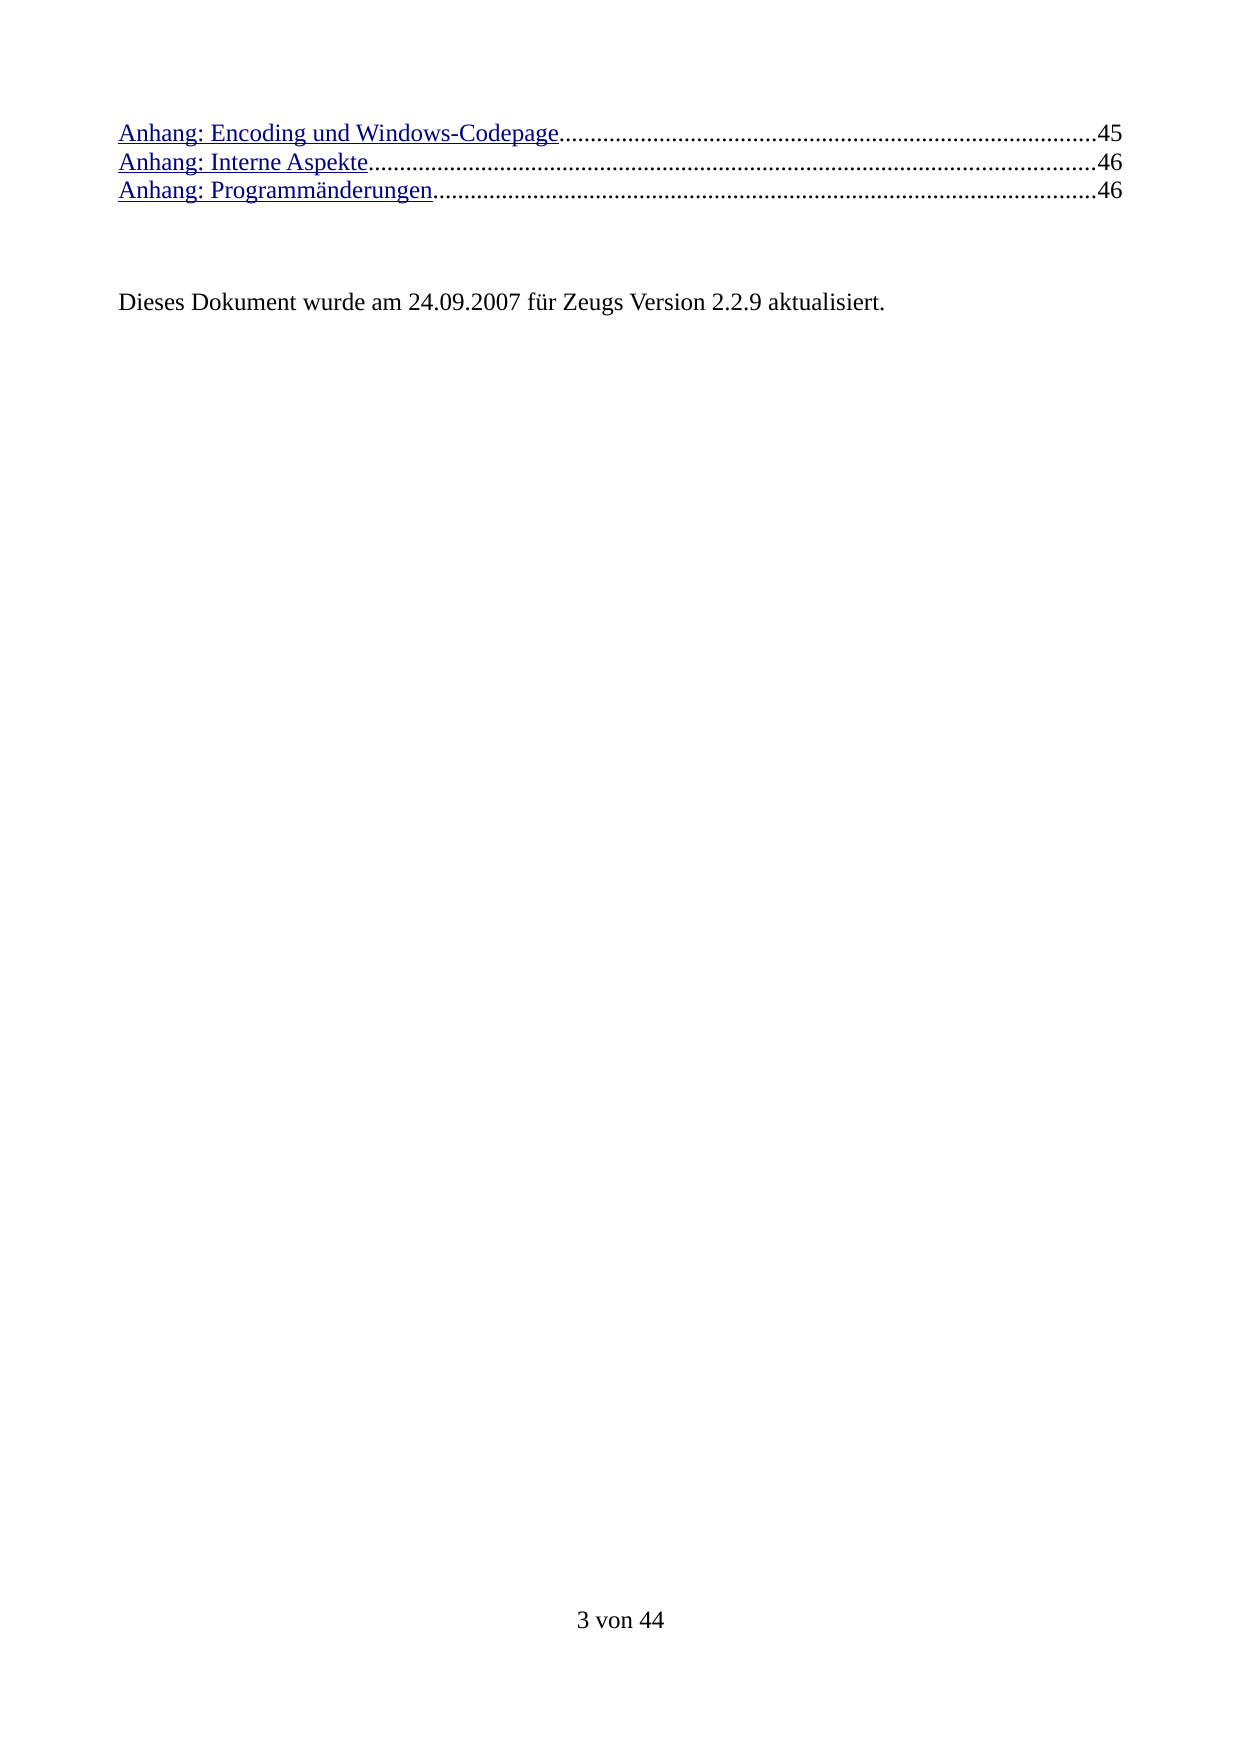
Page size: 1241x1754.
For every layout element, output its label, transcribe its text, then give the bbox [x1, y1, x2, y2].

text Anhang: Interne Aspekte 46 [118, 147, 1122, 176]
text Anhang: Programmänderungen 46 [118, 176, 1122, 204]
text Dieses Dokument wurde am 24.09.2007 für Zeugs Version 2.2.9 aktualisiert. [118, 287, 1122, 316]
text Anhang: Encoding und Windows-Codepage 45 [118, 118, 1122, 147]
